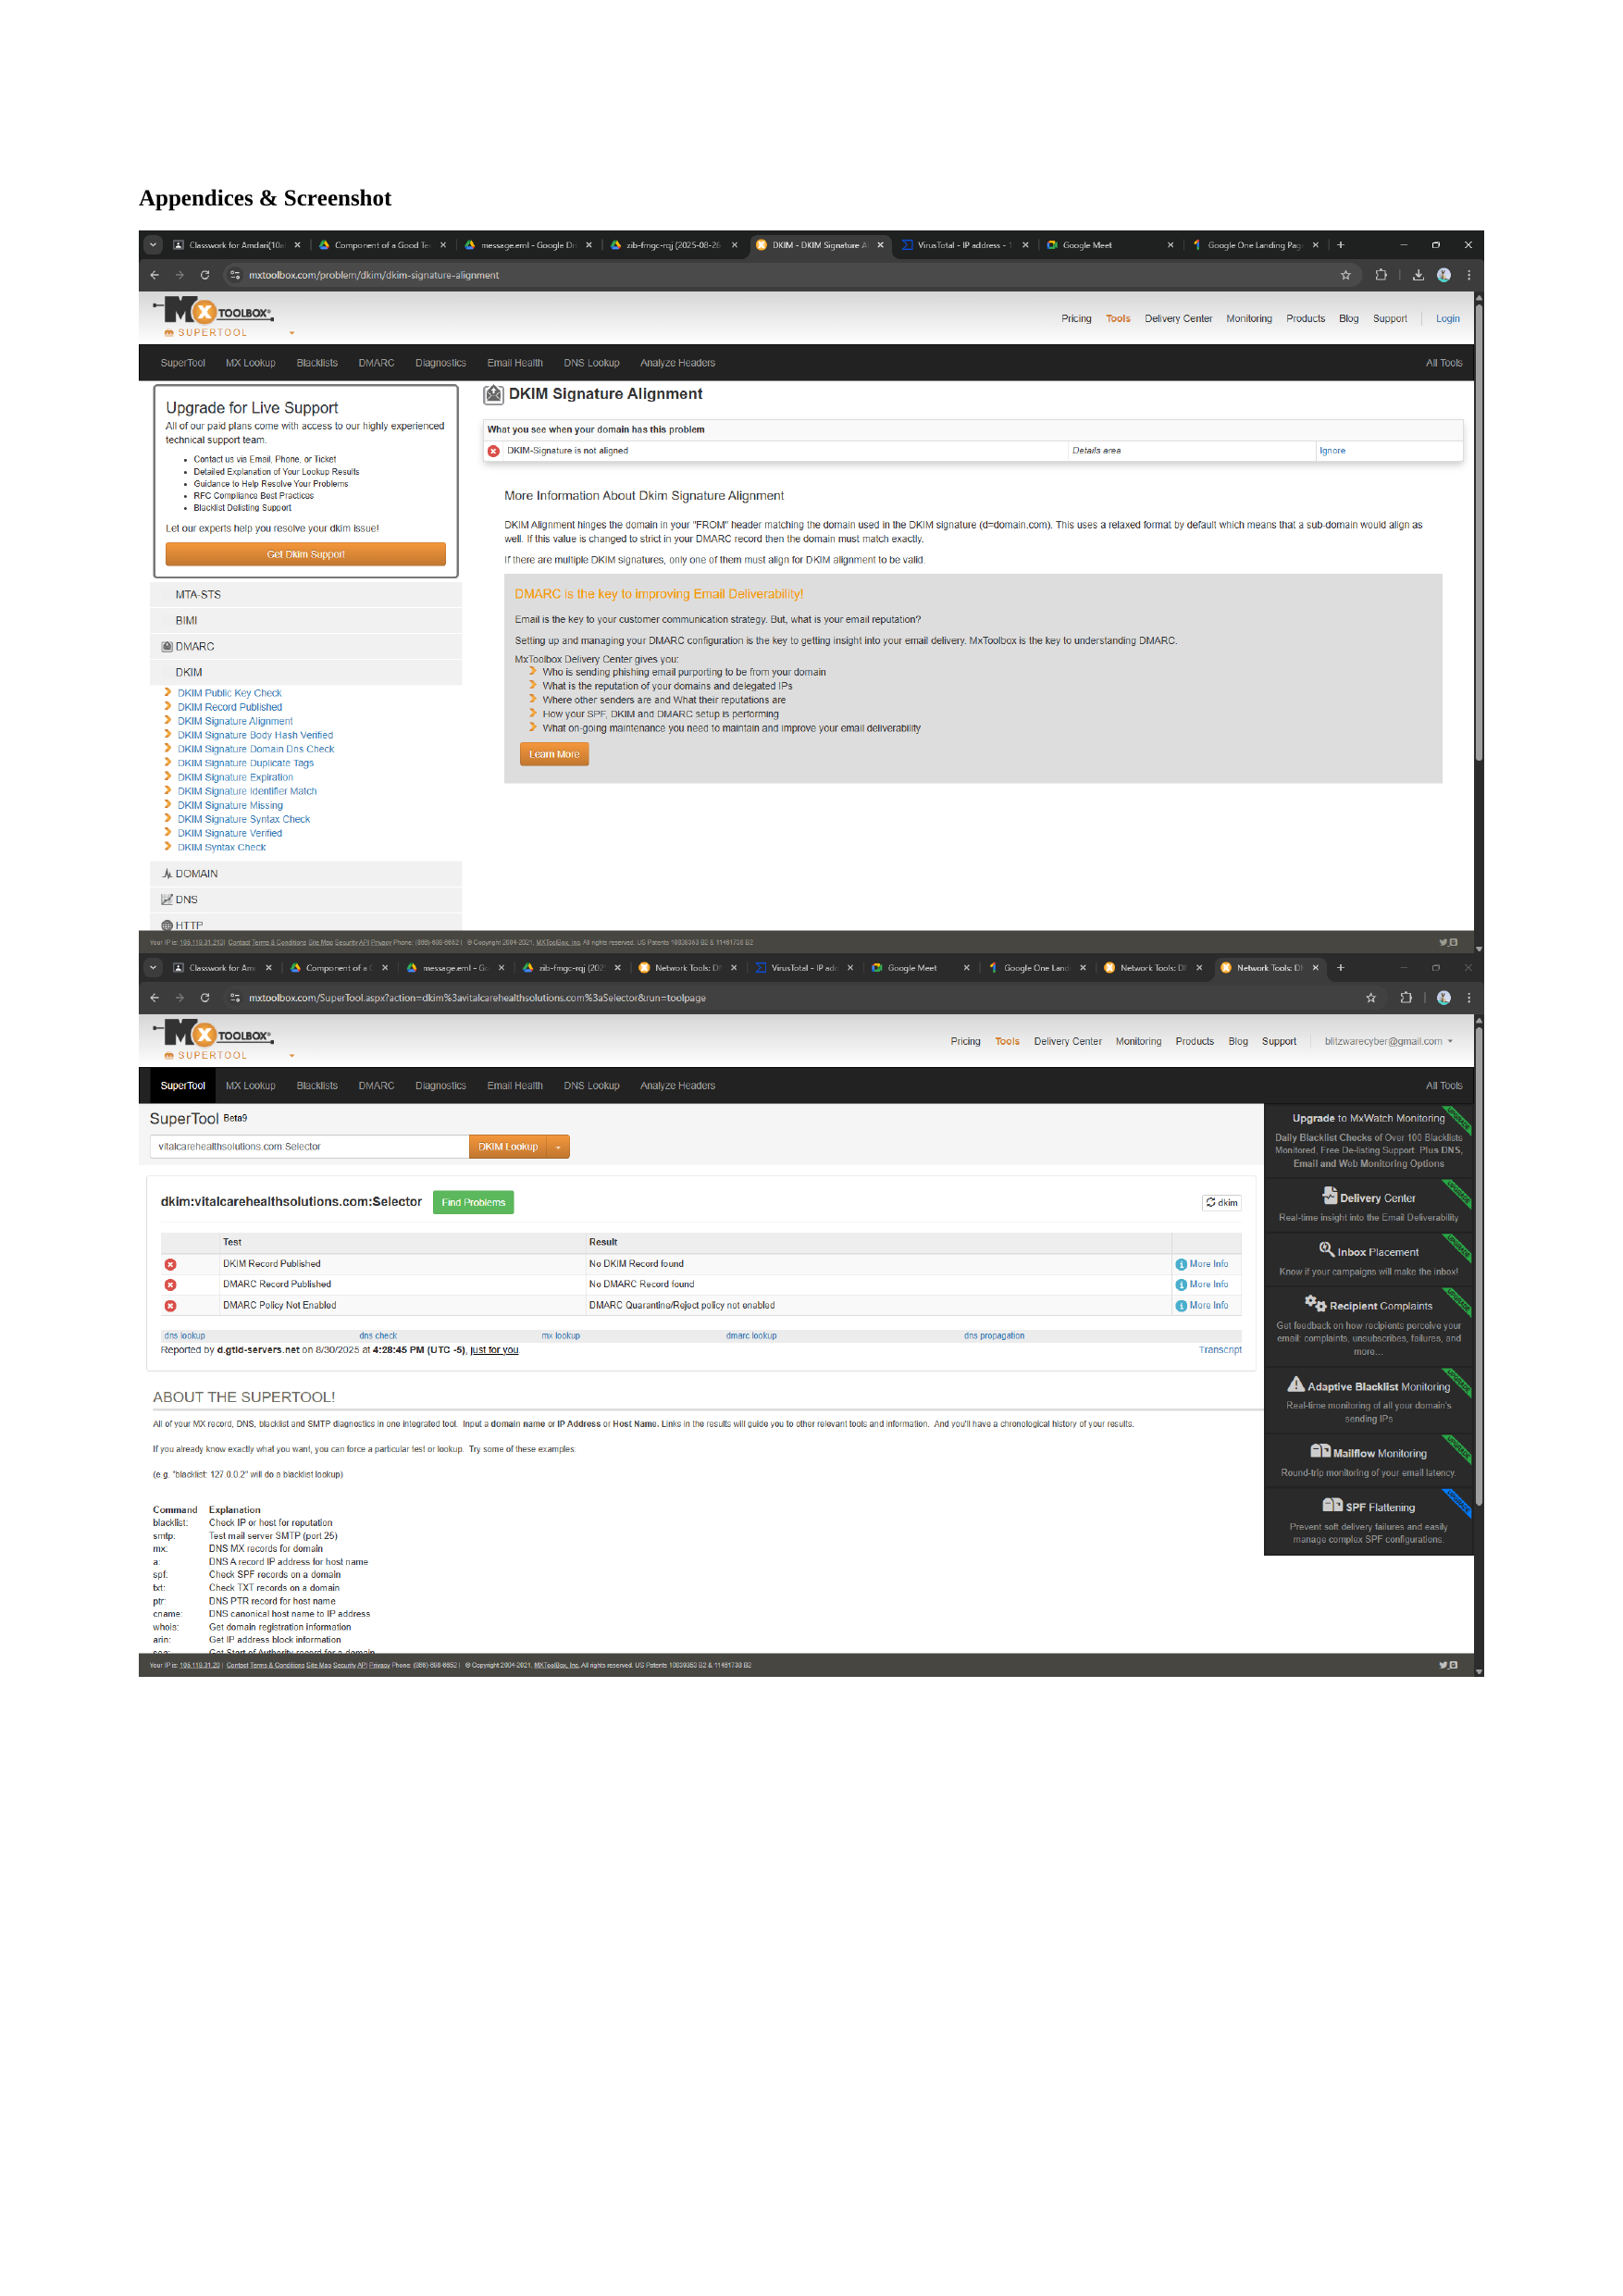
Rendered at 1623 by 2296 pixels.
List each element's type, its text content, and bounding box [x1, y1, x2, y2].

text Appendices & Screenshot [139, 184, 1484, 211]
